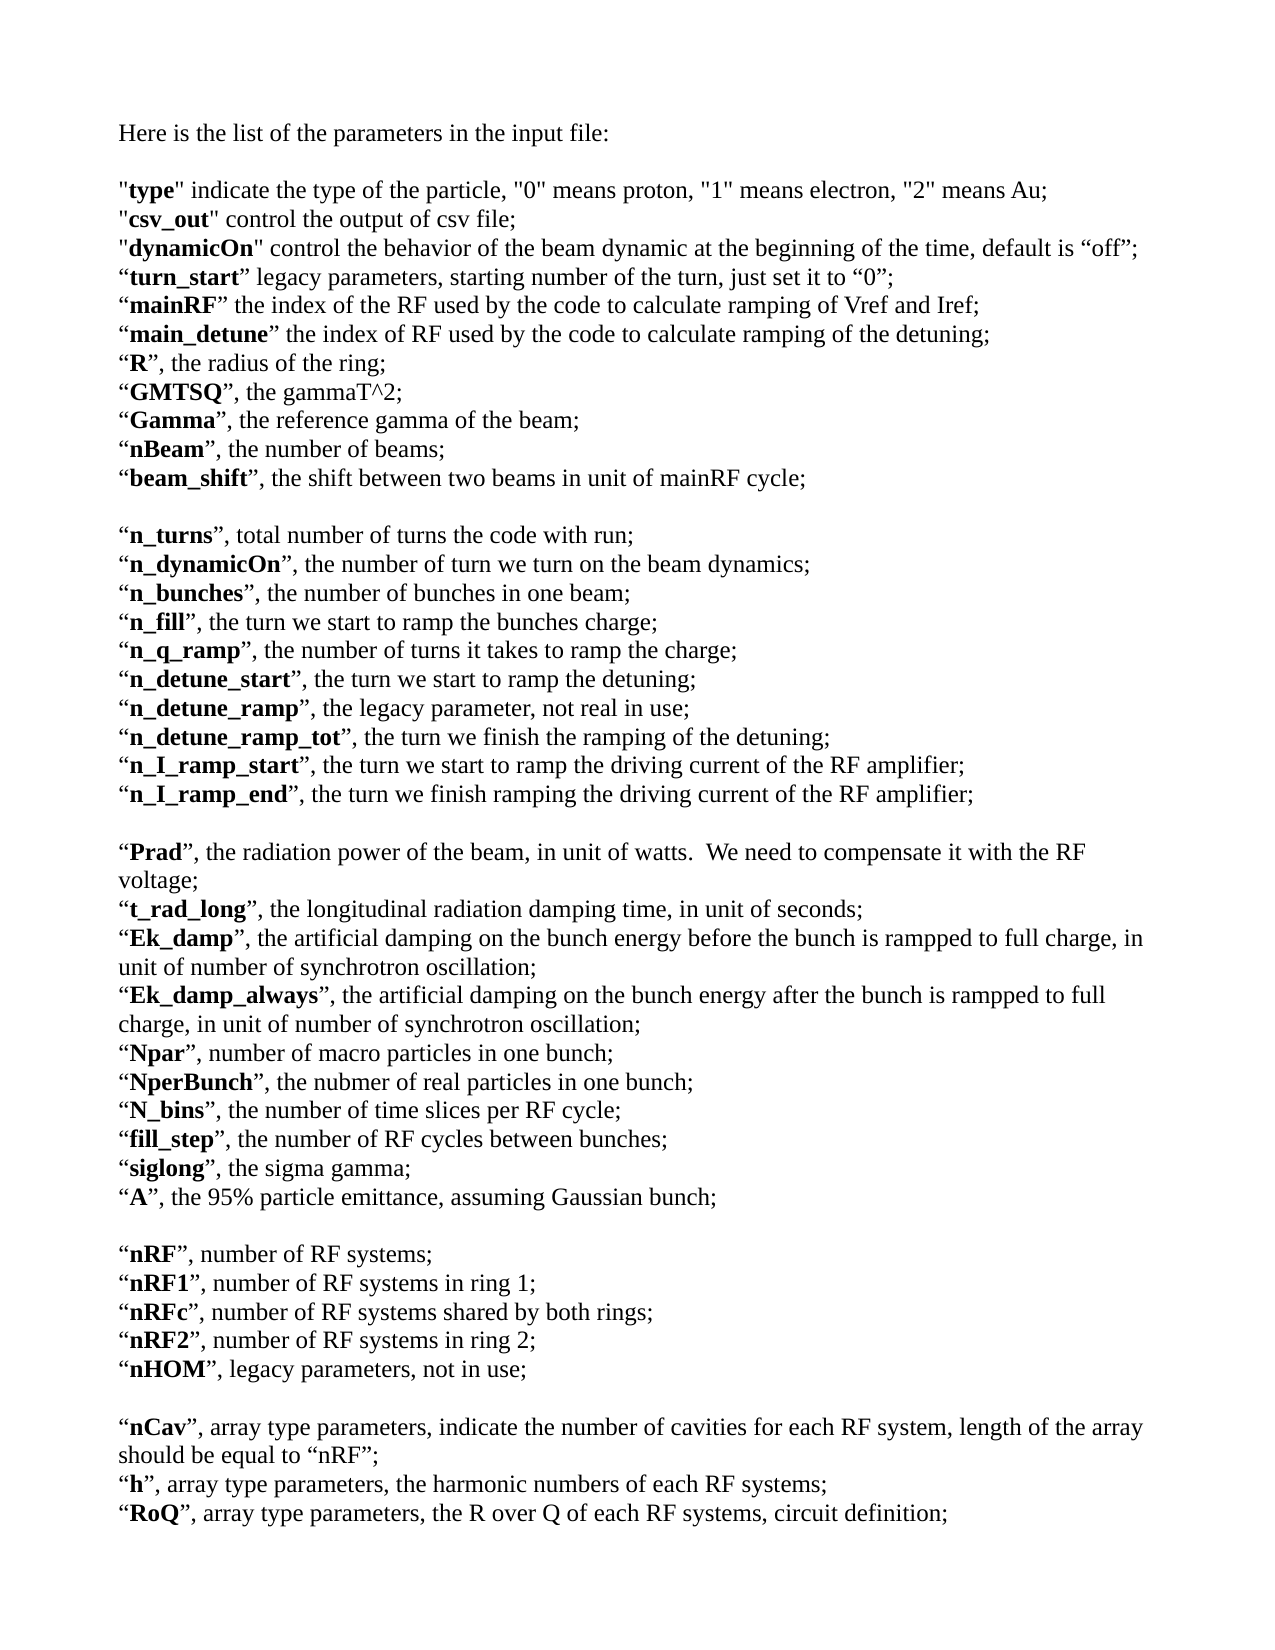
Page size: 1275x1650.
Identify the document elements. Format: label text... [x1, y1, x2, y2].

text “A”, the 95% particle emittance, assuming Gaussian bunch; [118, 1182, 1157, 1211]
text “t_rad_long”, the longitudinal radiation damping time, in unit of seconds; [118, 894, 1157, 923]
text “fill_step”, the number of RF cycles between bunches; [118, 1124, 1157, 1153]
text “Prad”, the radiation power of the beam, in unit of watts. We need to compensate it with the RF voltage; [118, 837, 1157, 894]
text “GMTSQ”, the gammaT^2; [118, 377, 1157, 406]
text “nHOM”, legacy parameters, not in use; [118, 1354, 1157, 1383]
text “siglong”, the sigma gamma; [118, 1153, 1157, 1182]
text Here is the list of the parameters in the input file: [118, 118, 1157, 147]
text "type" indicate the type of the particle, "0" means proton, "1" means electron, "2" means Au; [118, 176, 1157, 204]
text “n_q_ramp”, the number of turns it takes to ramp the charge; [118, 636, 1157, 664]
text “n_bunches”, the number of bunches in one beam; [118, 578, 1157, 607]
text “Ek_damp_always”, the artificial damping on the bunch energy after the bunch is rampped to full charge, in unit of number of synchrotron oscillation; [118, 981, 1157, 1038]
text “n_fill”, the turn we start to ramp the bunches charge; [118, 607, 1157, 636]
text “Npar”, number of macro particles in one bunch; [118, 1038, 1157, 1067]
text “Gamma”, the reference gamma of the beam; [118, 406, 1157, 434]
text "csv_out" control the output of csv file; [118, 204, 1157, 233]
text “n_turns”, total number of turns the code with run; [118, 521, 1157, 549]
text “mainRF” the index of the RF used by the code to calculate ramping of Vref and Iref; [118, 291, 1157, 319]
text “nRFc”, number of RF systems shared by both rings; [118, 1297, 1157, 1326]
text “n_I_ramp_end”, the turn we finish ramping the driving current of the RF amplifier; [118, 779, 1157, 808]
text “n_I_ramp_start”, the turn we start to ramp the driving current of the RF amplifier; [118, 751, 1157, 779]
text “NperBunch”, the nubmer of real particles in one bunch; [118, 1067, 1157, 1096]
text “n_detune_start”, the turn we start to ramp the detuning; [118, 664, 1157, 693]
text “h”, array type parameters, the harmonic numbers of each RF systems; [118, 1469, 1157, 1498]
text “RoQ”, array type parameters, the R over Q of each RF systems, circuit definition; [118, 1498, 1157, 1527]
text “nBeam”, the number of beams; [118, 434, 1157, 463]
text "dynamicOn" control the behavior of the beam dynamic at the beginning of the time, default is “off”; [118, 233, 1157, 262]
text “nRF2”, number of RF systems in ring 2; [118, 1326, 1157, 1354]
text “nRF”, number of RF systems; [118, 1239, 1157, 1268]
text “n_detune_ramp_tot”, the turn we finish the ramping of the detuning; [118, 722, 1157, 751]
text “R”, the radius of the ring; [118, 348, 1157, 377]
text “nRF1”, number of RF systems in ring 1; [118, 1268, 1157, 1297]
text “turn_start” legacy parameters, starting number of the turn, just set it to “0”; [118, 262, 1157, 291]
text “N_bins”, the number of time slices per RF cycle; [118, 1096, 1157, 1124]
text “beam_shift”, the shift between two beams in unit of mainRF cycle; [118, 463, 1157, 492]
text “nCav”, array type parameters, indicate the number of cavities for each RF system, length of the array should be equal to “nRF”; [118, 1412, 1157, 1469]
text “Ek_damp”, the artificial damping on the bunch energy before the bunch is rampped to full charge, in unit of number of synchrotron oscillation; [118, 923, 1157, 981]
text “main_detune” the index of RF used by the code to calculate ramping of the detuning; [118, 319, 1157, 348]
text “n_detune_ramp”, the legacy parameter, not real in use; [118, 693, 1157, 722]
text “n_dynamicOn”, the number of turn we turn on the beam dynamics; [118, 549, 1157, 578]
